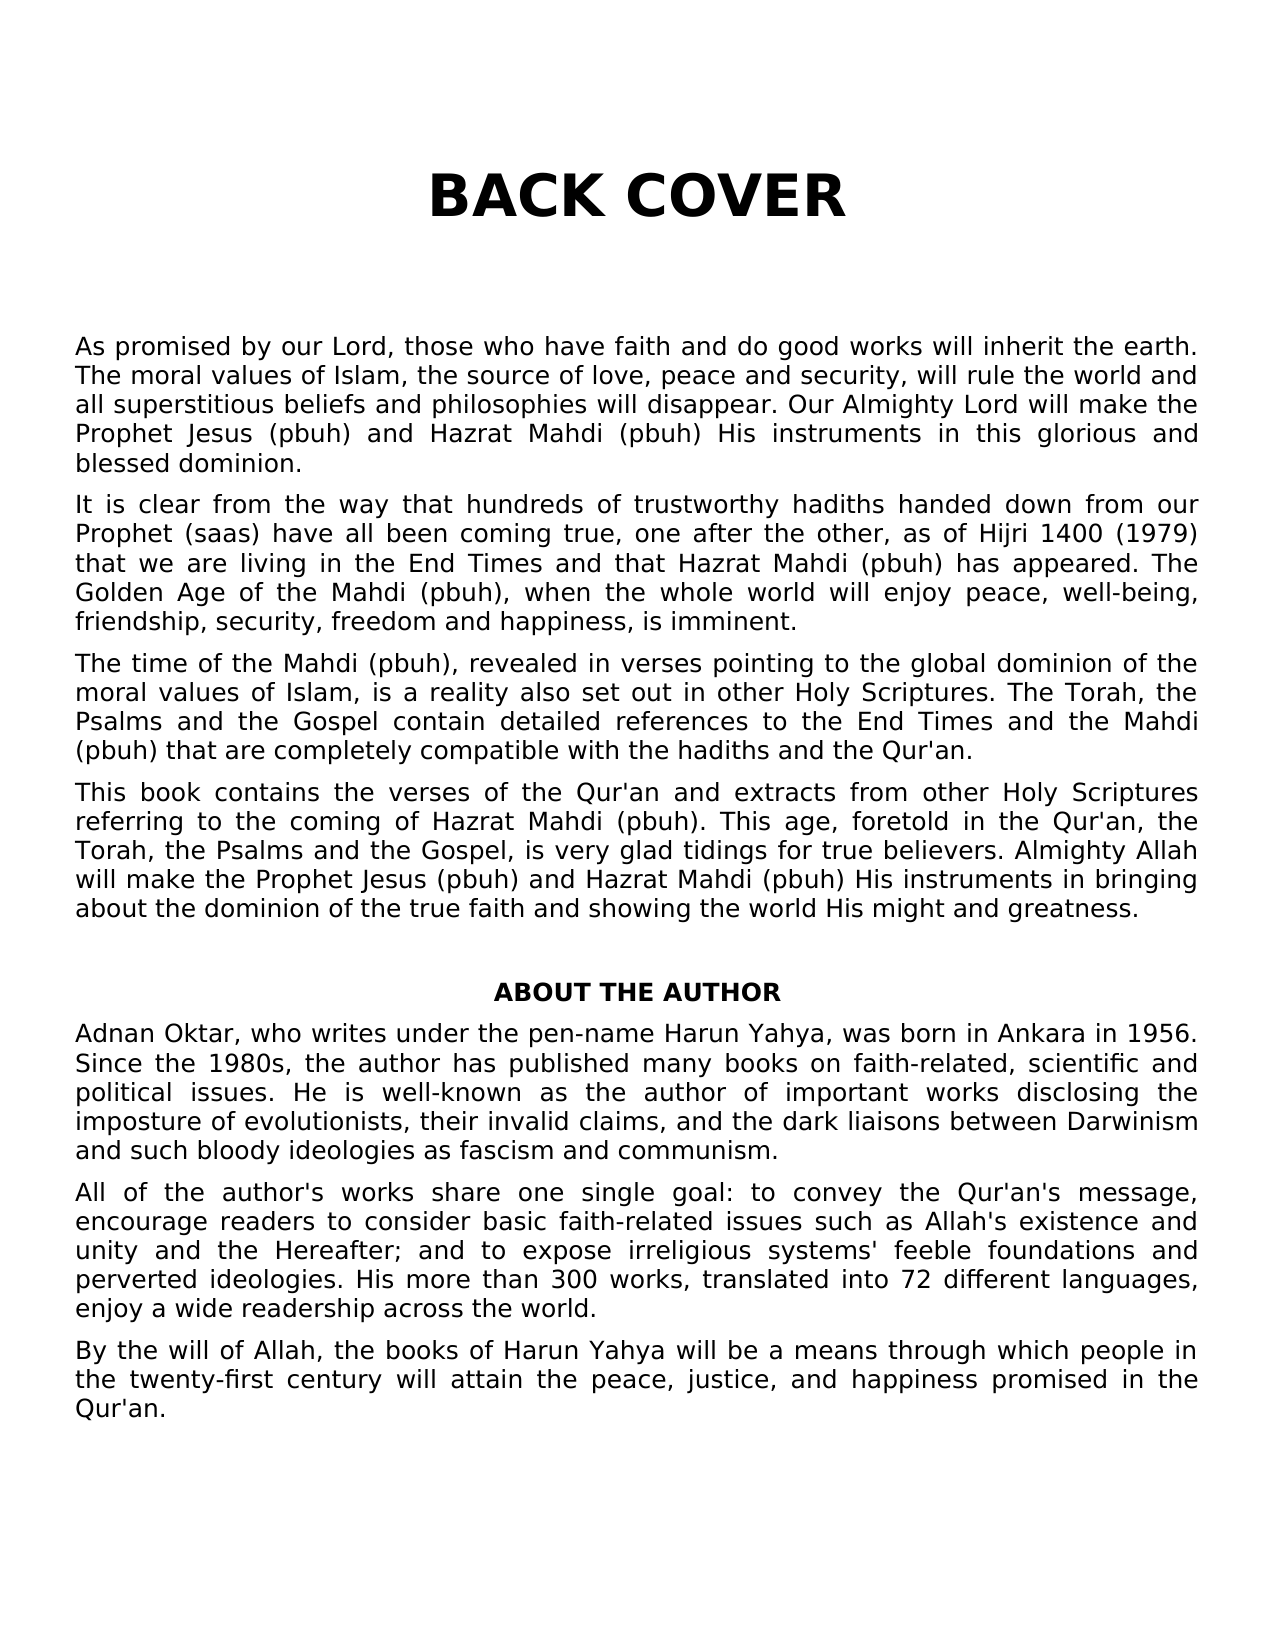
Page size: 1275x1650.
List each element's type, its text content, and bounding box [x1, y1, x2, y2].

text By the will of Allah, the books of Harun Yahya will be a means through which people in the twenty-first century will attain the peace, justice, and happiness promised in the Qur'an. [75, 1336, 1200, 1424]
text ABOUT THE AUTHOR [75, 978, 1200, 1007]
text All of the author's works share one single goal: to convey the Qur'an's message, encourage readers to consider basic faith-related issues such as Allah's existence and unity and the Hereafter; and to expose irreligious systems' feeble foundations and perverted ideologies. His more than 300 works, translated into 72 different languages, enjoy a wide readership across the world. [75, 1178, 1200, 1324]
text The time of the Mahdi (pbuh), revealed in verses pointing to the global dominion of the moral values of Islam, is a reality also set out in other Holy Scriptures. The Torah, the Psalms and the Gospel contain detailed references to the End Times and the Mahdi (pbuh) that are completely compatible with the hadiths and the Qur'an. [75, 649, 1200, 765]
text It is clear from the way that hundreds of trustworthy hadiths handed down from our Prophet (saas) have all been coming true, one after the other, as of Hijri 1400 (1979) that we are living in the End Times and that Hazrat Mahdi (pbuh) has appeared. The Golden Age of the Mahdi (pbuh), when the whole world will enjoy peace, well-being, friendship, security, freedom and happiness, is imminent. [75, 490, 1200, 636]
text Adnan Oktar, who writes under the pen-name Harun Yahya, was born in Ankara in 1956. Since the 1980s, the author has published many books on faith-related, scientific and political issues. He is well-known as the author of important works disclosing the imposture of evolutionists, their invalid claims, and the dark liaisons between Darwinism and such bloody ideologies as fascism and communism. [75, 1019, 1200, 1165]
text This book contains the verses of the Qur'an and extracts from other Holy Scriptures referring to the coming of Hazrat Mahdi (pbuh). This age, foretold in the Qur'an, the Torah, the Psalms and the Gospel, is very glad tidings for true believers. Almighty Allah will make the Prophet Jesus (pbuh) and Hazrat Mahdi (pbuh) His instruments in bringing about the dominion of the true faith and showing the world His might and greatness. [75, 778, 1200, 924]
subtitle BACK COVER [75, 162, 1200, 230]
text As promised by our Lord, those who have faith and do good works will inherit the earth. The moral values of Islam, the source of love, peace and security, will rule the world and all superstitious beliefs and philosophies will disappear. Our Almighty Lord will make the Prophet Jesus (pbuh) and Hazrat Mahdi (pbuh) His instruments in this glorious and blessed dominion. [75, 332, 1200, 478]
